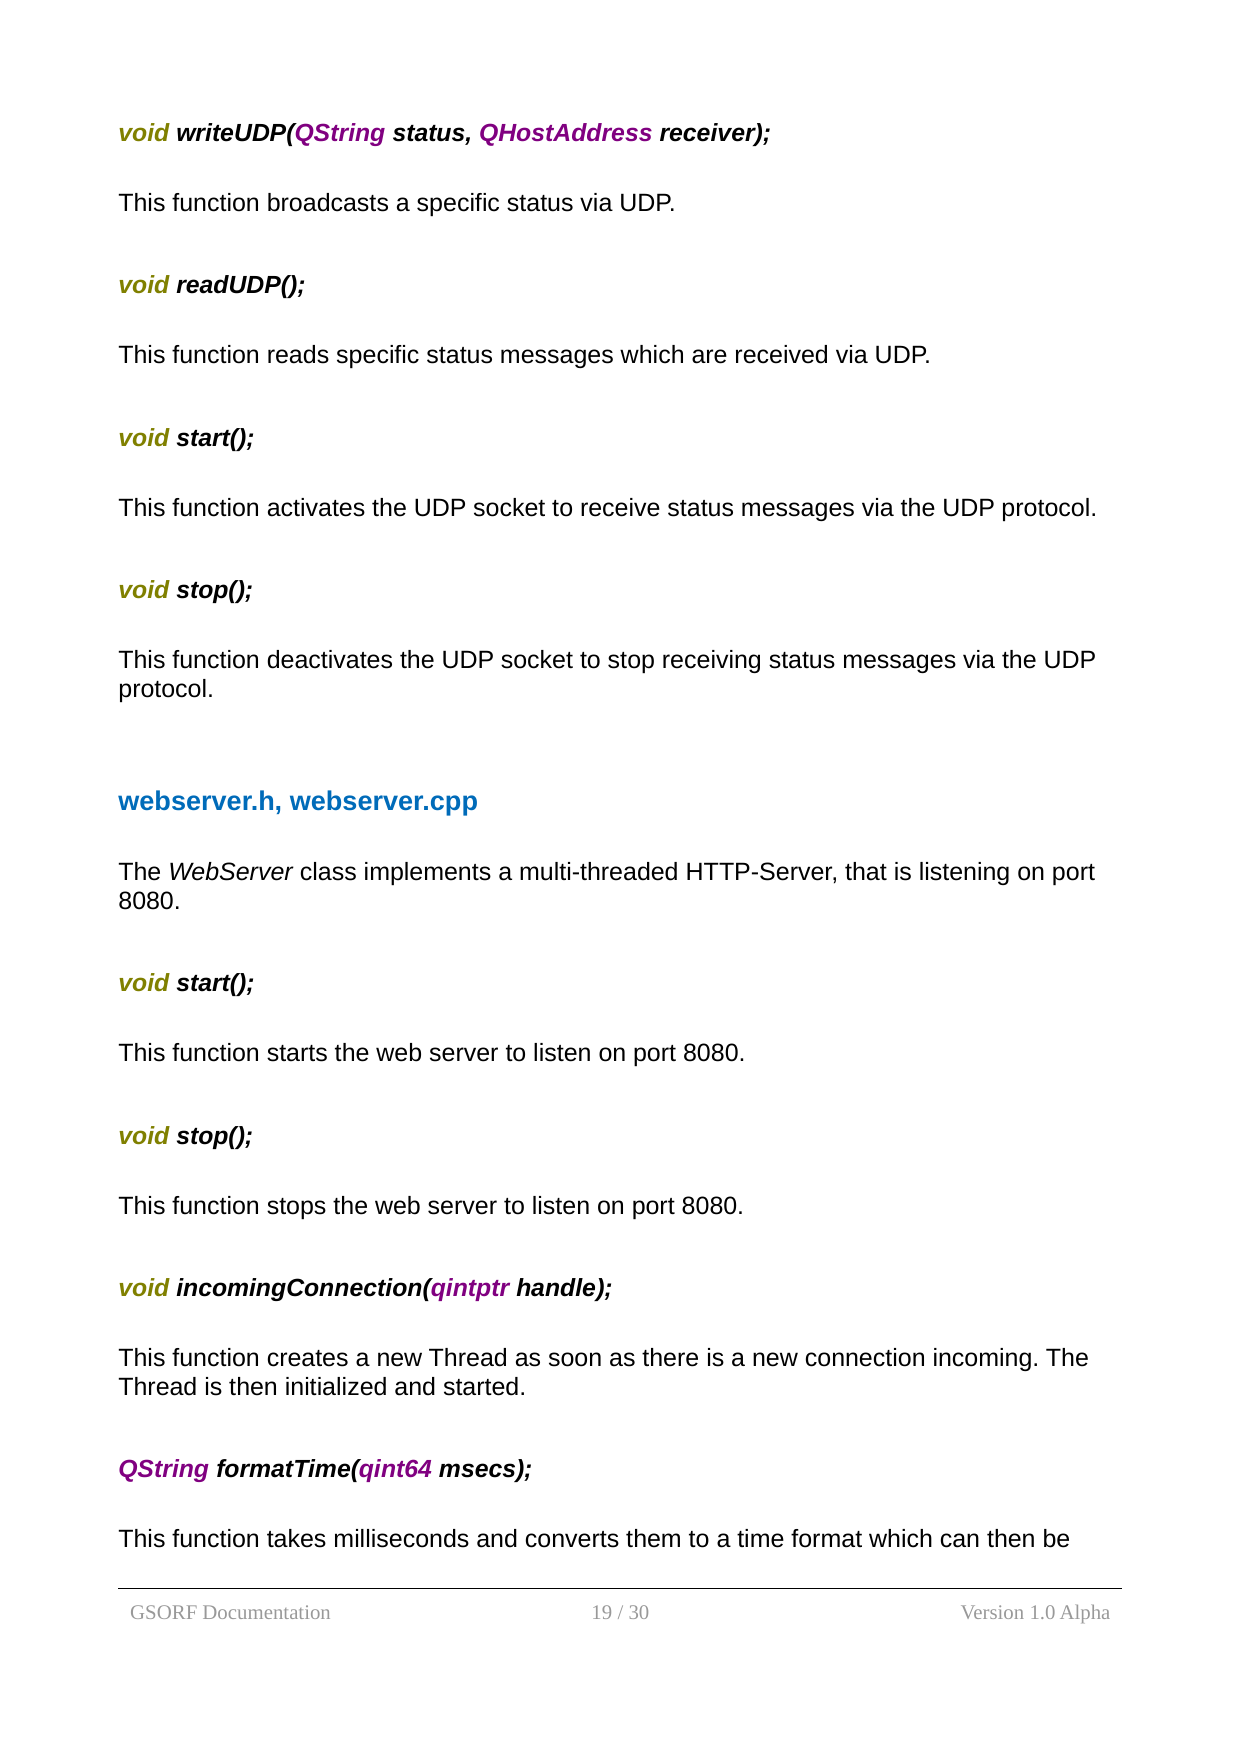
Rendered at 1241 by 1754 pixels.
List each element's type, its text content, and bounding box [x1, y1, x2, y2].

subtitle void incomingConnection(qintptr handle); [118, 1273, 1122, 1302]
subtitle void writeUDP(QString status, QHostAddress receiver); [118, 118, 1122, 147]
subtitle QString formatTime(qint64 msecs); [118, 1454, 1122, 1483]
subtitle void readUDP(); [118, 270, 1122, 299]
subtitle void stop(); [118, 575, 1122, 603]
text The WebServer class implements a multi-threaded HTTP-Server, that is listening on port 8080. [118, 857, 1122, 915]
text This function reads specific status messages which are received via UDP. [118, 340, 1122, 369]
text This function creates a new Thread as soon as there is a new connection incoming. The Thread is then initialized and started. [118, 1343, 1122, 1400]
text This function activates the UDP socket to receive status messages via the UDP protocol. [118, 492, 1122, 521]
text This function broadcasts a specific status via UDP. [118, 188, 1122, 217]
text This function deactivates the UDP socket to stop receiving status messages via the UDP protocol. [118, 645, 1122, 702]
text This function takes milliseconds and converts them to a time format which can then be [118, 1524, 1122, 1553]
text This function stops the web server to listen on port 8080. [118, 1191, 1122, 1219]
text This function starts the web server to listen on port 8080. [118, 1038, 1122, 1067]
subtitle webserver.h, webserver.cpp [118, 785, 1122, 816]
subtitle void stop(); [118, 1121, 1122, 1149]
subtitle void start(); [118, 968, 1122, 997]
subtitle void start(); [118, 423, 1122, 451]
